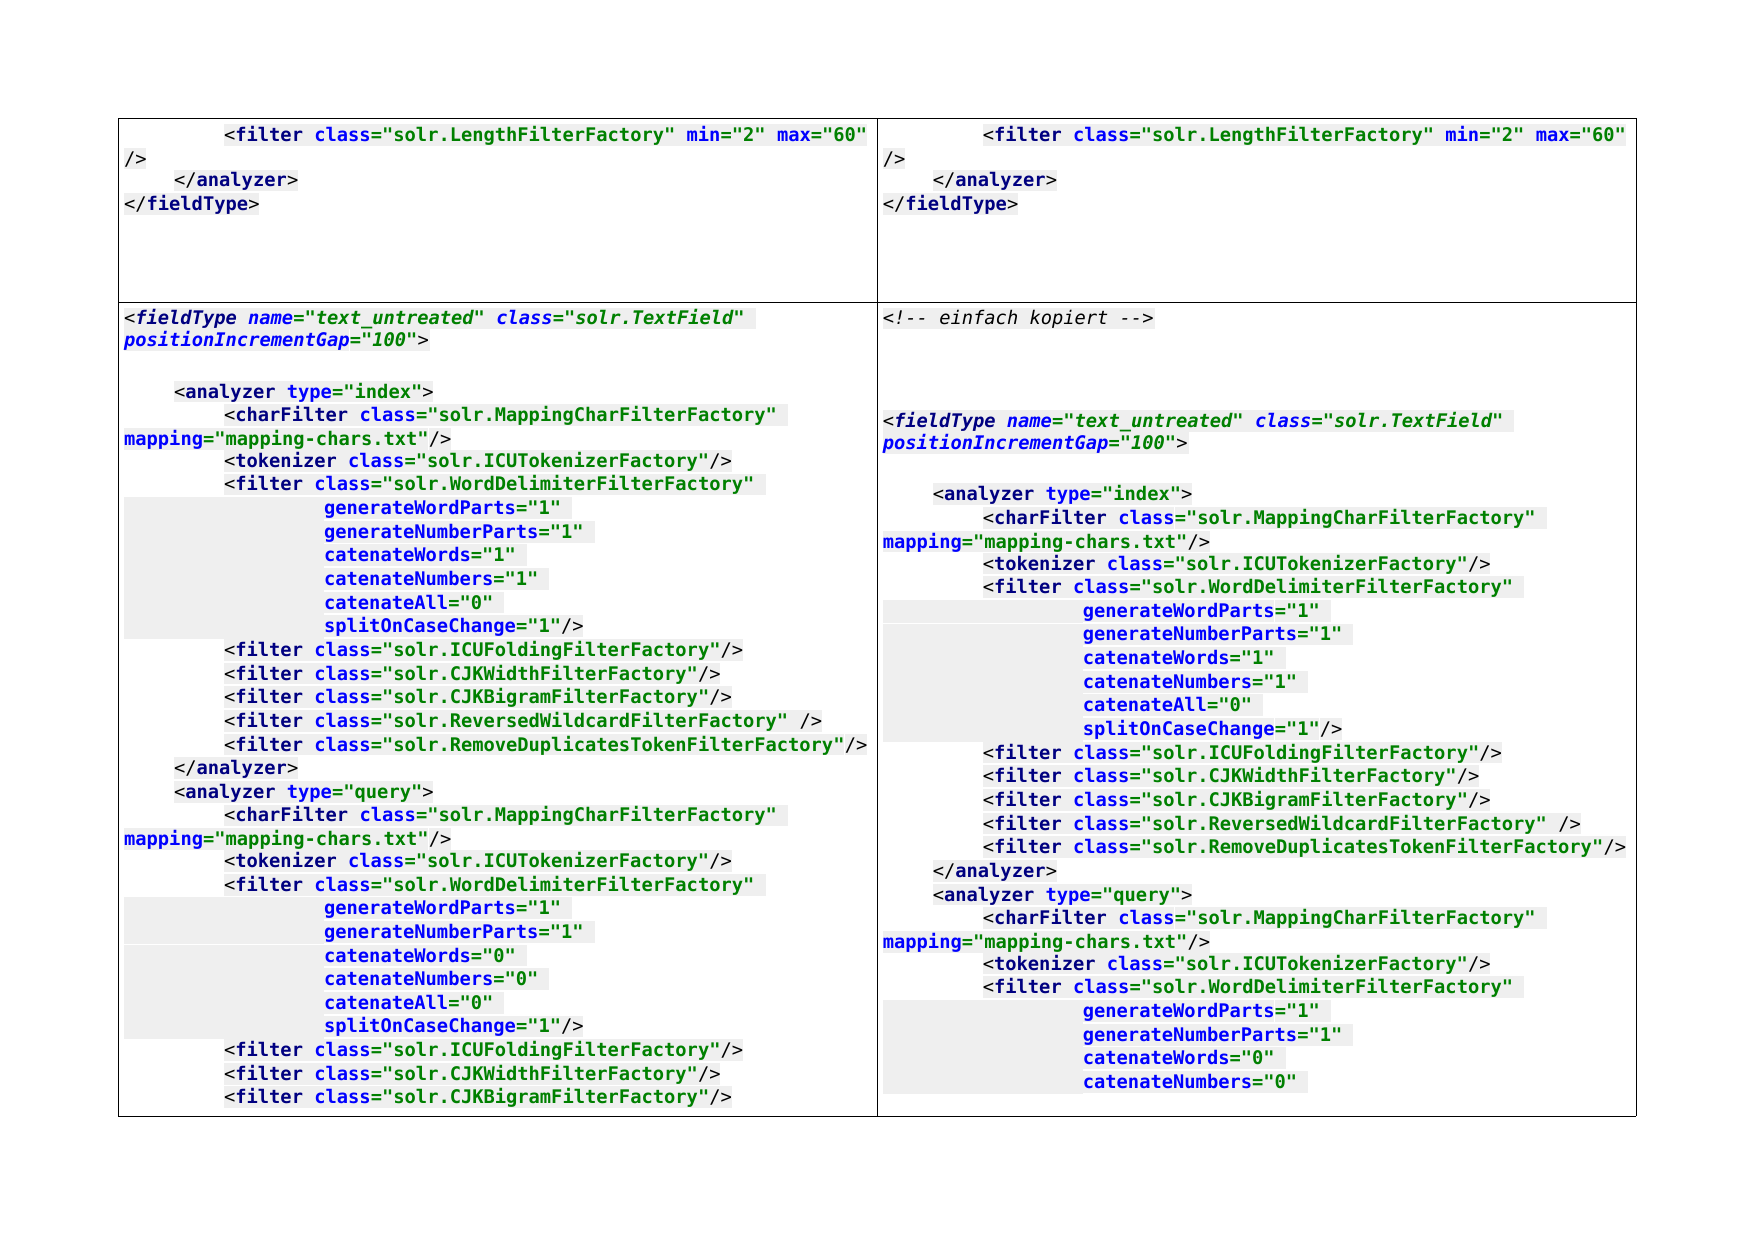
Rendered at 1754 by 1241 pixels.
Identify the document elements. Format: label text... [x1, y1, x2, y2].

table_cell <filter class="solr.LengthFilterFactory" min="2" max="60" /> </analyzer> </fieldType> [878, 119, 1636, 302]
table_cell <fieldType name="text_untreated" class="solr.TextField" positionIncrementGap="100"> <analyzer type="index"> <charFilter class="solr.MappingCharFilterFactory" mapping="mapping-chars.txt"/> <tokenizer class="solr.ICUTokenizerFactory"/> <filter class="solr.WordDelimiterFilterFactory" generateWordParts="1" generateNumberParts="1" catenateWords="1" catenateNumbers="1" catenateAll="0" splitOnCaseChange="1"/> <filter class="solr.ICUFoldingFilterFactory"/> <filter class="solr.CJKWidthFilterFactory"/> <filter class="solr.CJKBigramFilterFactory"/> <filter class="solr.ReversedWildcardFilterFactory" /> <filter class="solr.RemoveDuplicatesTokenFilterFactory"/> </analyzer> <analyzer type="query"> <charFilter class="solr.MappingCharFilterFactory" mapping="mapping-chars.txt"/> <tokenizer class="solr.ICUTokenizerFactory"/> <filter class="solr.WordDelimiterFilterFactory" generateWordParts="1" generateNumberParts="1" catenateWords="0" catenateNumbers="0" catenateAll="0" splitOnCaseChange="1"/> <filter class="solr.ICUFoldingFilterFactory"/> <filter class="solr.CJKWidthFilterFactory"/> <filter class="solr.CJKBigramFilterFactory"/> [119, 303, 877, 1116]
table_cell <!-- einfach kopiert --> <fieldType name="text_untreated" class="solr.TextField" positionIncrementGap="100"> <analyzer type="index"> <charFilter class="solr.MappingCharFilterFactory" mapping="mapping-chars.txt"/> <tokenizer class="solr.ICUTokenizerFactory"/> <filter class="solr.WordDelimiterFilterFactory" generateWordParts="1" generateNumberParts="1" catenateWords="1" catenateNumbers="1" catenateAll="0" splitOnCaseChange="1"/> <filter class="solr.ICUFoldingFilterFactory"/> <filter class="solr.CJKWidthFilterFactory"/> <filter class="solr.CJKBigramFilterFactory"/> <filter class="solr.ReversedWildcardFilterFactory" /> <filter class="solr.RemoveDuplicatesTokenFilterFactory"/> </analyzer> <analyzer type="query"> <charFilter class="solr.MappingCharFilterFactory" mapping="mapping-chars.txt"/> <tokenizer class="solr.ICUTokenizerFactory"/> <filter class="solr.WordDelimiterFilterFactory" generateWordParts="1" generateNumberParts="1" catenateWords="0" catenateNumbers="0" [878, 303, 1636, 1116]
table_cell <filter class="solr.LengthFilterFactory" min="2" max="60" /> </analyzer> </fieldType> [119, 119, 877, 302]
